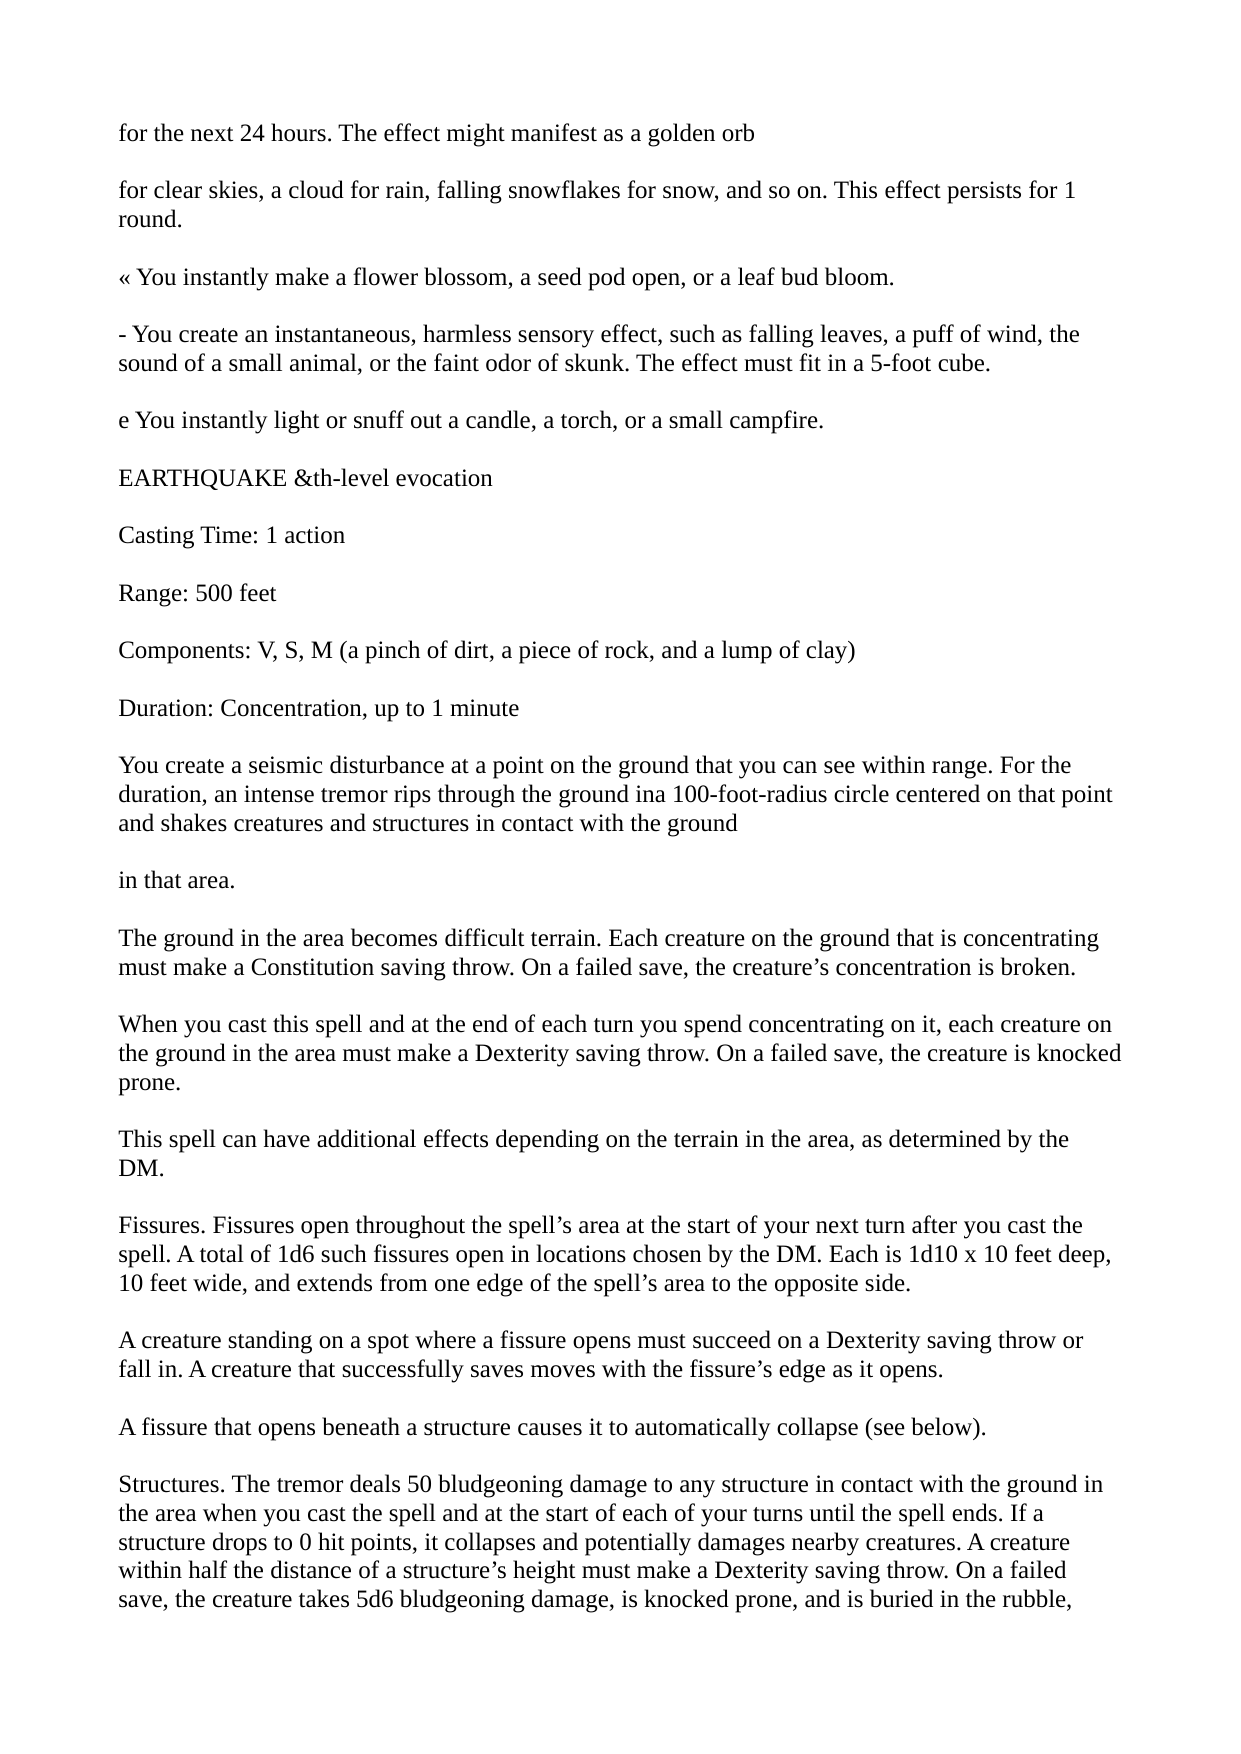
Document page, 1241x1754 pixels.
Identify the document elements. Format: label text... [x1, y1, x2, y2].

text e You instantly light or snuff out a candle, a torch, or a small campfire. [118, 406, 1122, 434]
text for clear skies, a cloud for rain, falling snowflakes for snow, and so on. This effect persists for 1 round. [118, 176, 1122, 233]
text The ground in the area becomes difficult terrain. Each creature on the ground that is concentrating must make a Constitution saving throw. On a failed save, the creature’s concentration is broken. [118, 923, 1122, 981]
text Range: 500 feet [118, 578, 1122, 607]
text You create a seismic disturbance at a point on the ground that you can see within range. For the duration, an intense tremor rips through the ground ina 100-foot-radius circle centered on that point and shakes creatures and structures in contact with the ground [118, 751, 1122, 837]
text - You create an instantaneous, harmless sensory effect, such as falling leaves, a puff of wind, the sound of a small animal, or the faint odor of skunk. The effect must fit in a 5-foot cube. [118, 319, 1122, 377]
text for the next 24 hours. The effect might manifest as a golden orb [118, 118, 1122, 147]
text EARTHQUAKE &th-level evocation [118, 463, 1122, 492]
text A fissure that opens beneath a structure causes it to automatically collapse (see below). [118, 1412, 1122, 1441]
text « You instantly make a flower blossom, a seed pod open, or a leaf bud bloom. [118, 262, 1122, 291]
text Fissures. Fissures open throughout the spell’s area at the start of your next turn after you cast the spell. A total of 1d6 such fissures open in locations chosen by the DM. Each is 1d10 x 10 feet deep, 10 feet wide, and extends from one edge of the spell’s area to the opposite side. [118, 1211, 1122, 1297]
text Structures. The tremor deals 50 bludgeoning damage to any structure in contact with the ground in the area when you cast the spell and at the start of each of your turns until the spell ends. If a structure drops to 0 hit points, it collapses and potentially damages nearby creatures. A creature within half the distance of a structure’s height must make a Dexterity saving throw. On a failed save, the creature takes 5d6 bludgeoning damage, is knocked prone, and is buried in the rubble, [118, 1469, 1122, 1613]
text A creature standing on a spot where a fissure opens must succeed on a Dexterity saving throw or fall in. A creature that successfully saves moves with the fissure’s edge as it opens. [118, 1326, 1122, 1383]
text Casting Time: 1 action [118, 521, 1122, 549]
text in that area. [118, 866, 1122, 894]
text Components: V, S, M (a pinch of dirt, a piece of rock, and a lump of clay) [118, 636, 1122, 664]
text When you cast this spell and at the end of each turn you spend concentrating on it, each creature on the ground in the area must make a Dexterity saving throw. On a failed save, the creature is knocked prone. [118, 1009, 1122, 1096]
text This spell can have additional effects depending on the terrain in the area, as determined by the DM. [118, 1124, 1122, 1182]
text Duration: Concentration, up to 1 minute [118, 693, 1122, 722]
